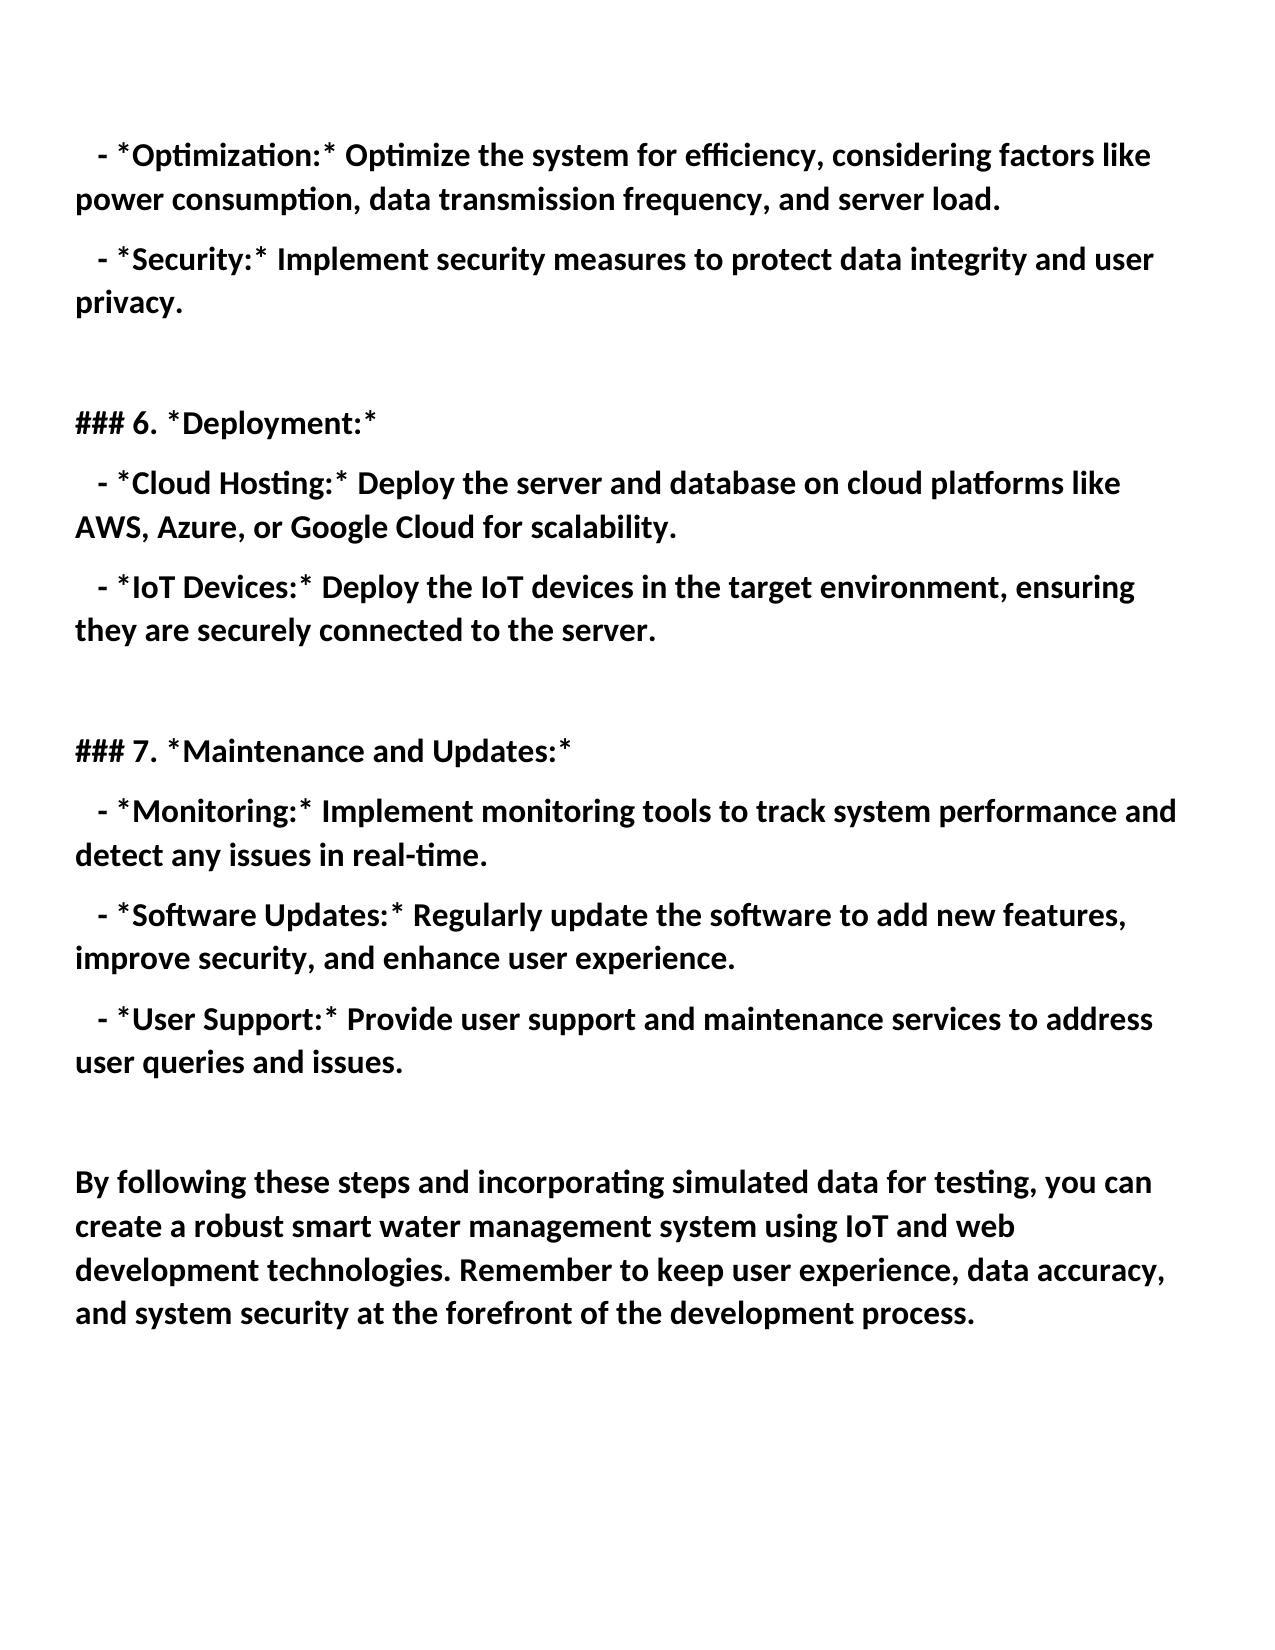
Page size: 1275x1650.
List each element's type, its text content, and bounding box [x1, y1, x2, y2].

text - *User Support:* Provide user support and maintenance services to address user queries and issues. [75, 998, 1200, 1082]
text ### 7. *Maintenance and Updates:* [75, 730, 1200, 771]
text - *Optimization:* Optimize the system for efficiency, considering factors like power consumption, data transmission frequency, and server load. [75, 134, 1200, 218]
text - *Cloud Hosting:* Deploy the server and database on cloud platforms like AWS, Azure, or Google Cloud for scalability. [75, 462, 1200, 546]
text - *IoT Devices:* Deploy the IoT devices in the target environment, ensuring they are securely connected to the server. [75, 566, 1200, 650]
text - *Software Updates:* Regularly update the software to add new features, improve security, and enhance user experience. [75, 894, 1200, 978]
text ### 6. *Deployment:* [75, 402, 1200, 443]
text - *Monitoring:* Implement monitoring tools to track system performance and detect any issues in real-time. [75, 790, 1200, 874]
text By following these steps and incorporating simulated data for testing, you can create a robust smart water management system using IoT and web development technologies. Remember to keep user experience, data accuracy, and system security at the forefront of the development process. [75, 1162, 1200, 1333]
text - *Security:* Implement security measures to protect data integrity and user privacy. [75, 238, 1200, 322]
